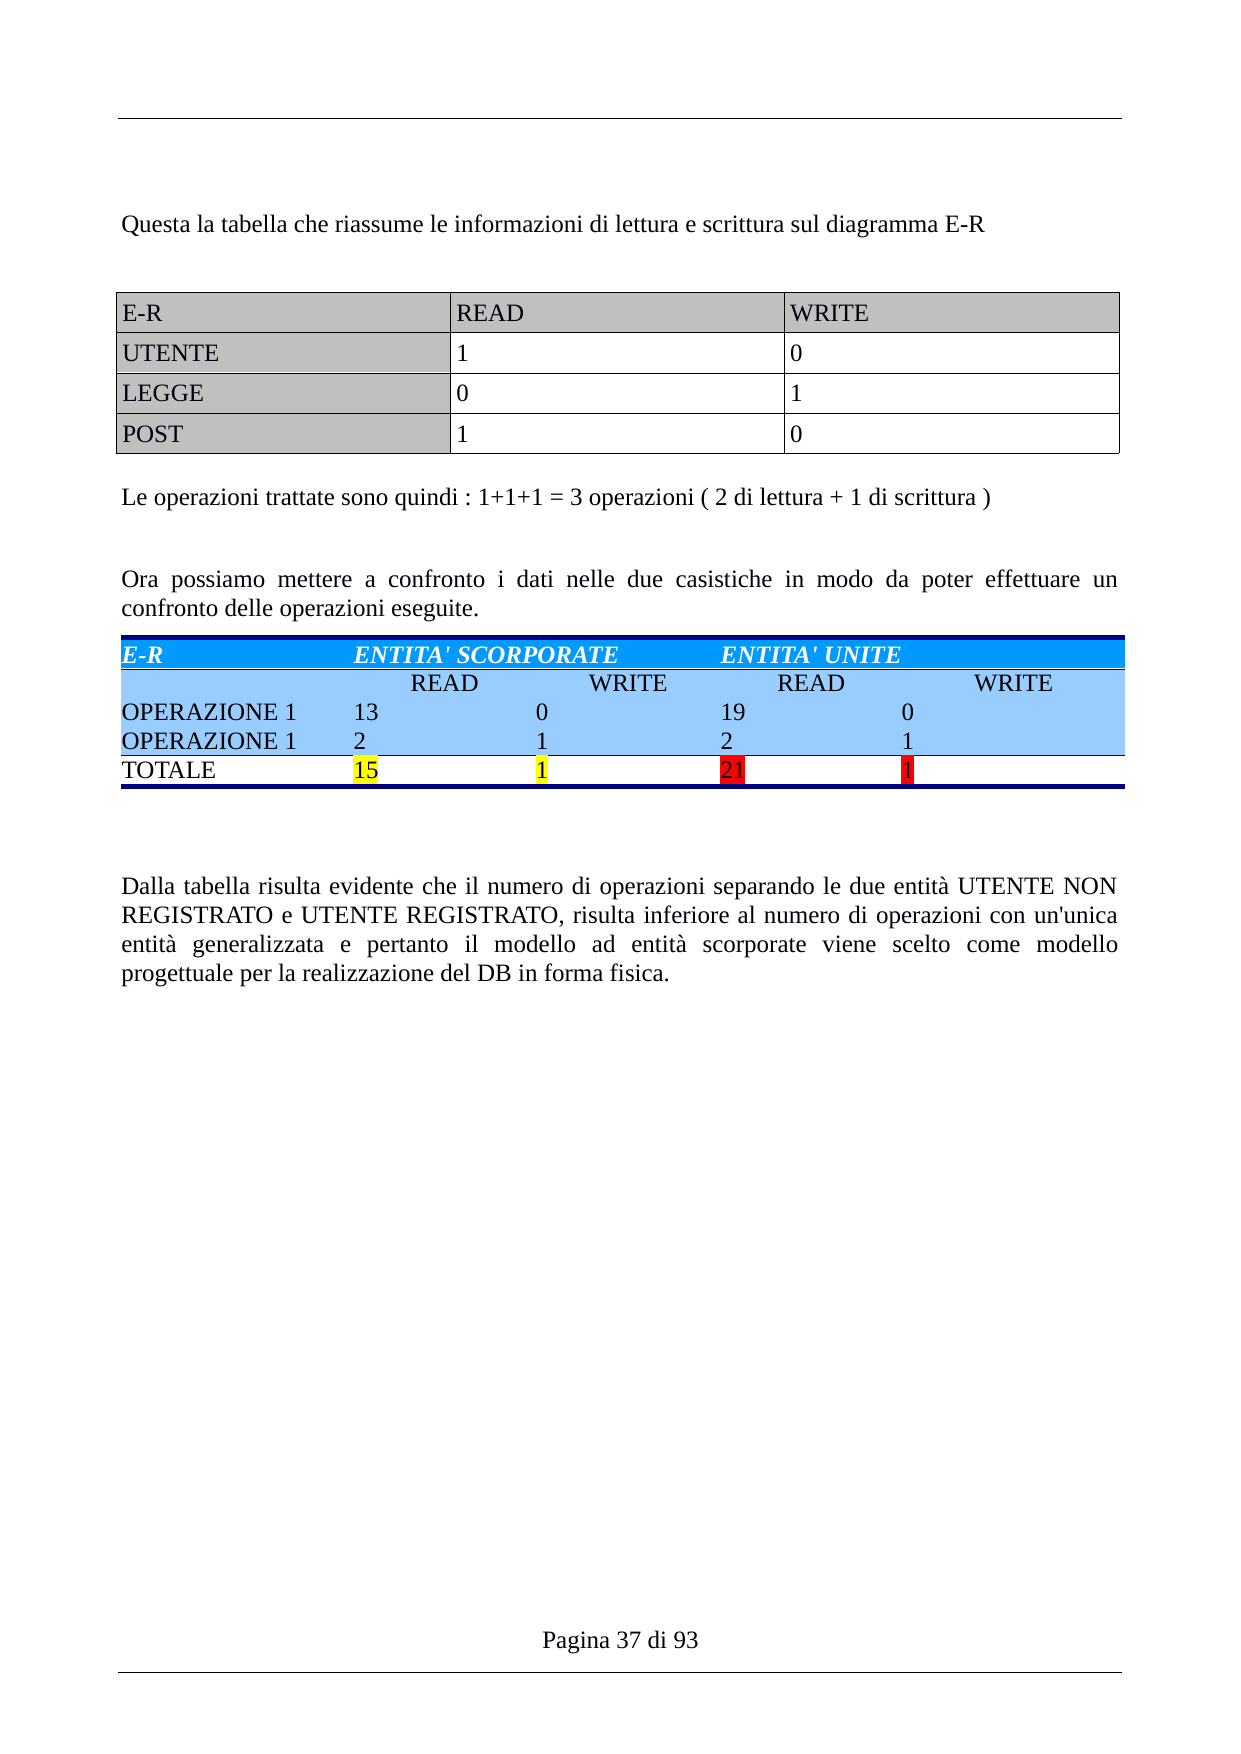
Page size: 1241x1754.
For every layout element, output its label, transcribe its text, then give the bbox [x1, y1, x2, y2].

table_cell 1 [451, 333, 784, 372]
table_header ENTITA' SCORPORATE [353, 640, 720, 668]
table_header WRITE [785, 293, 1119, 332]
table_cell 1 [901, 726, 1125, 755]
table_cell [121, 670, 353, 697]
text Ora possiamo mettere a confronto i dati nelle due casistiche in modo da poter effettuare un confronto delle operazioni eseguite. [121, 564, 1119, 622]
table_cell 2 [353, 726, 536, 755]
table_cell 15 [353, 756, 536, 784]
table_cell 0 [785, 333, 1119, 372]
table_cell 13 [353, 697, 536, 726]
table_cell LEGGE [117, 374, 450, 413]
table_header E-R [117, 293, 450, 332]
table_cell 1 [536, 726, 720, 755]
table_cell WRITE [536, 670, 720, 697]
table_header READ [451, 293, 784, 332]
table_cell WRITE [901, 670, 1125, 697]
table_cell 19 [720, 697, 901, 726]
table_cell READ [720, 670, 901, 697]
table_cell TOTALE [121, 756, 353, 784]
table_cell 0 [451, 374, 784, 413]
table_cell 0 [785, 414, 1119, 453]
table_cell 1 [901, 756, 1125, 784]
table_header E-R [121, 640, 353, 668]
table_cell 21 [720, 756, 901, 784]
table_cell OPERAZIONE 1 [121, 697, 353, 726]
text Questa la tabella che riassume le informazioni di lettura e scrittura sul diagramma E-R [121, 209, 1119, 238]
table_cell POST [117, 414, 450, 453]
table_cell 1 [451, 414, 784, 453]
table_cell 1 [785, 374, 1119, 413]
text Dalla tabella risulta evidente che il numero di operazioni separando le due entità UTENTE NON REGISTRATO e UTENTE REGISTRATO, risulta inferiore al numero di operazioni con un'unica entità generalizzata e pertanto il modello ad entità scorporate viene scelto come modello progettuale per la realizzazione del DB in forma fisica. [121, 871, 1119, 986]
table_cell READ [353, 670, 536, 697]
table_cell OPERAZIONE 1 [121, 726, 353, 755]
text Le operazioni trattate sono quindi : 1+1+1 = 3 operazioni ( 2 di lettura + 1 di scrittura ) [121, 482, 1119, 511]
table_cell UTENTE [117, 333, 450, 372]
table_cell 0 [901, 697, 1125, 726]
table_header ENTITA' UNITE [720, 640, 1125, 668]
table_cell 1 [536, 756, 720, 784]
table_cell 0 [536, 697, 720, 726]
table_cell 2 [720, 726, 901, 755]
